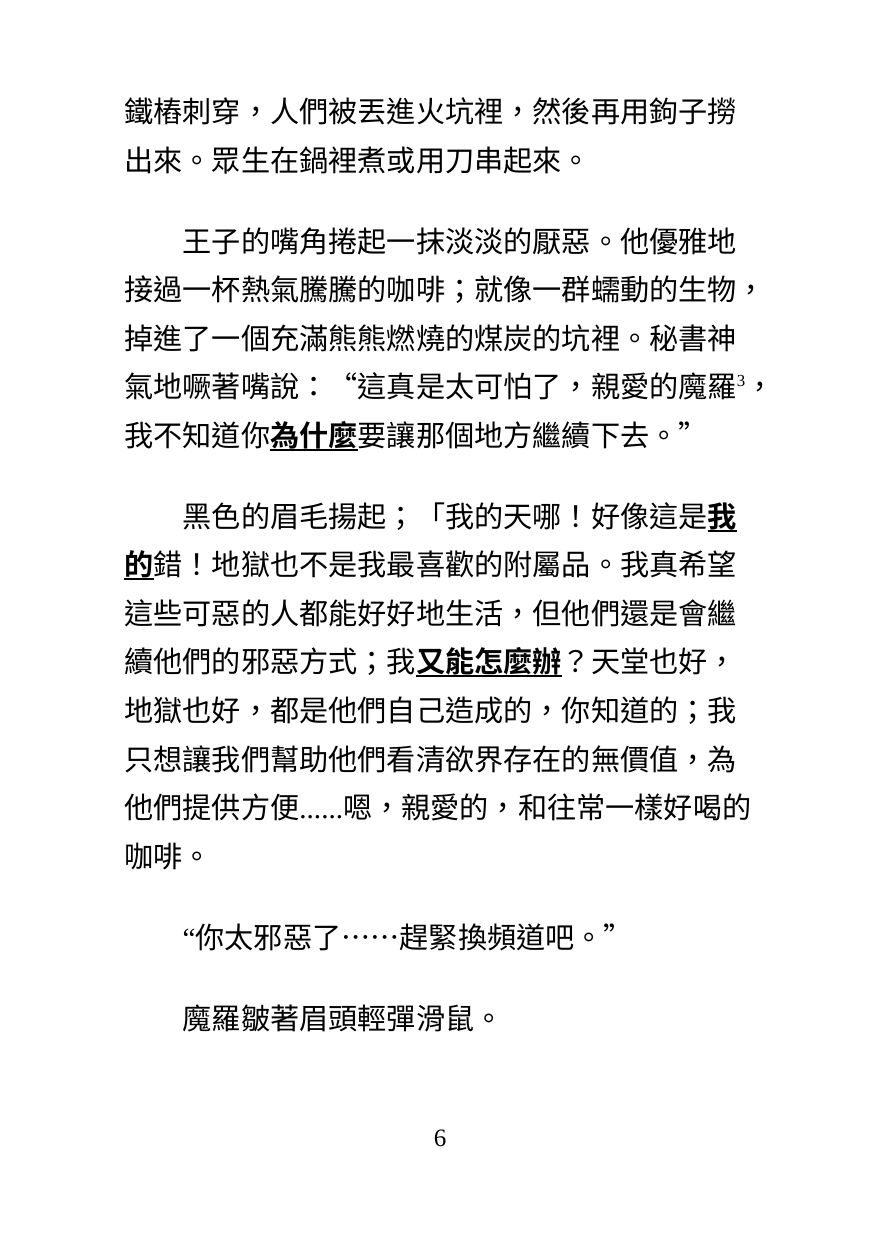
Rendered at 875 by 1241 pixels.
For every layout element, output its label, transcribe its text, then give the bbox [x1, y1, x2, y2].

text 魔羅皺著眉頭輕彈滑鼠。 [124, 995, 756, 1037]
text 王子的嘴角捲起一抹淡淡的厭惡。他優雅地接過一杯熱氣騰騰的咖啡；就像一群蠕動的生物，掉進了一個充滿熊熊燃燒的煤炭的坑裡。秘書神氣地噘著嘴說：“這真是太可怕了，親愛的魔羅，我不知道你為什麼要讓那個地方繼續下去。” [124, 218, 756, 454]
text 鐵樁刺穿，人們被丟進火坑裡，然後再用鉤子撈出來。眾生在鍋裡煮或用刀串起來。 [124, 88, 756, 179]
text “你太邪惡了……趕緊換頻道吧。” [124, 914, 756, 956]
text 黑色的眉毛揚起；「我的天哪！好像這是我的錯！地獄也不是我最喜歡的附屬品。我真希望這些可惡的人都能好好地生活，但他們還是會繼續他們的邪惡方式；我又能怎麼辦？天堂也好，地獄也好，都是他們自己造成的，你知道的；我只想讓我們幫助他們看清欲界存在的無價值，為他們提供方便......嗯，親愛的，和往常一樣好喝的咖啡。 [124, 493, 756, 875]
